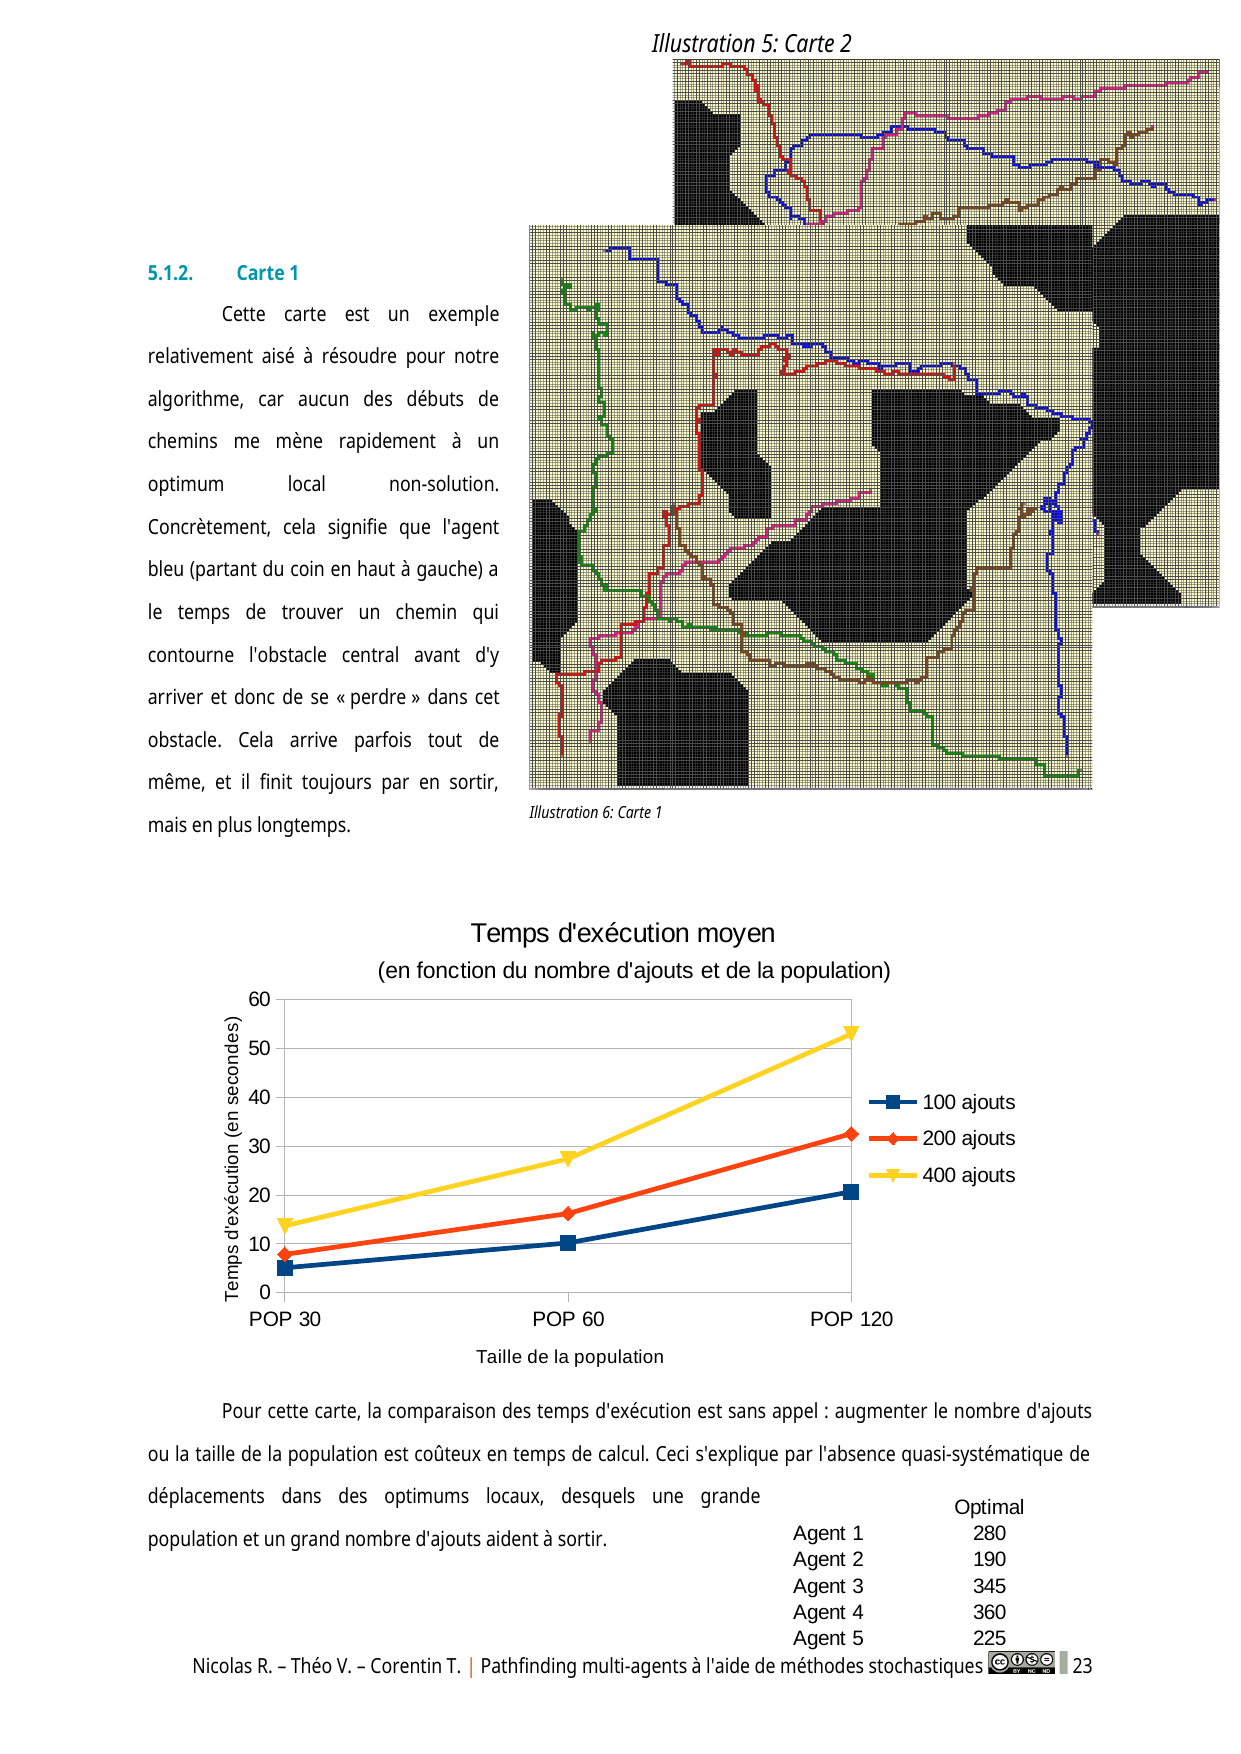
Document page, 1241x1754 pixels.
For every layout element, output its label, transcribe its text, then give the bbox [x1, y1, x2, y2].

picture [988, 1651, 1055, 1674]
text Pour cette carte, la comparaison des temps d'exécution est sans appel : augmenter le nombre d'ajouts ou la taille de la population est coûteux en temps de calcul. Ceci s'explique par l'absence quasi-systématique de déplacements dans des optimums locaux, desquels une grande population et un grand nombre d'ajouts aident à sortir. [148, 895, 1092, 1553]
text Illustration 5: Carte 1 [529, 790, 1092, 823]
subtitle Carte 1 [148, 258, 529, 286]
text Illustration 6: Carte 2 [652, 25, 1240, 59]
picture [1059, 1651, 1068, 1674]
picture [529, 59, 1220, 790]
text Cette carte est un exemple relativement aisé à résoudre pour notre algorithme, car aucun des débuts de chemins me mène rapidement à un optimum local non-solution. Concrètement, cela signifie que l'agent bleu (partant du coin en haut à gauche) a le temps de trouver un chemin qui contourne l'obstacle central avant d'y arriver et donc de se « perdre » dans cet obstacle. Cela arrive parfois tout de même, et il finit toujours par en sortir, mais en plus longtemps. [148, 299, 1092, 838]
